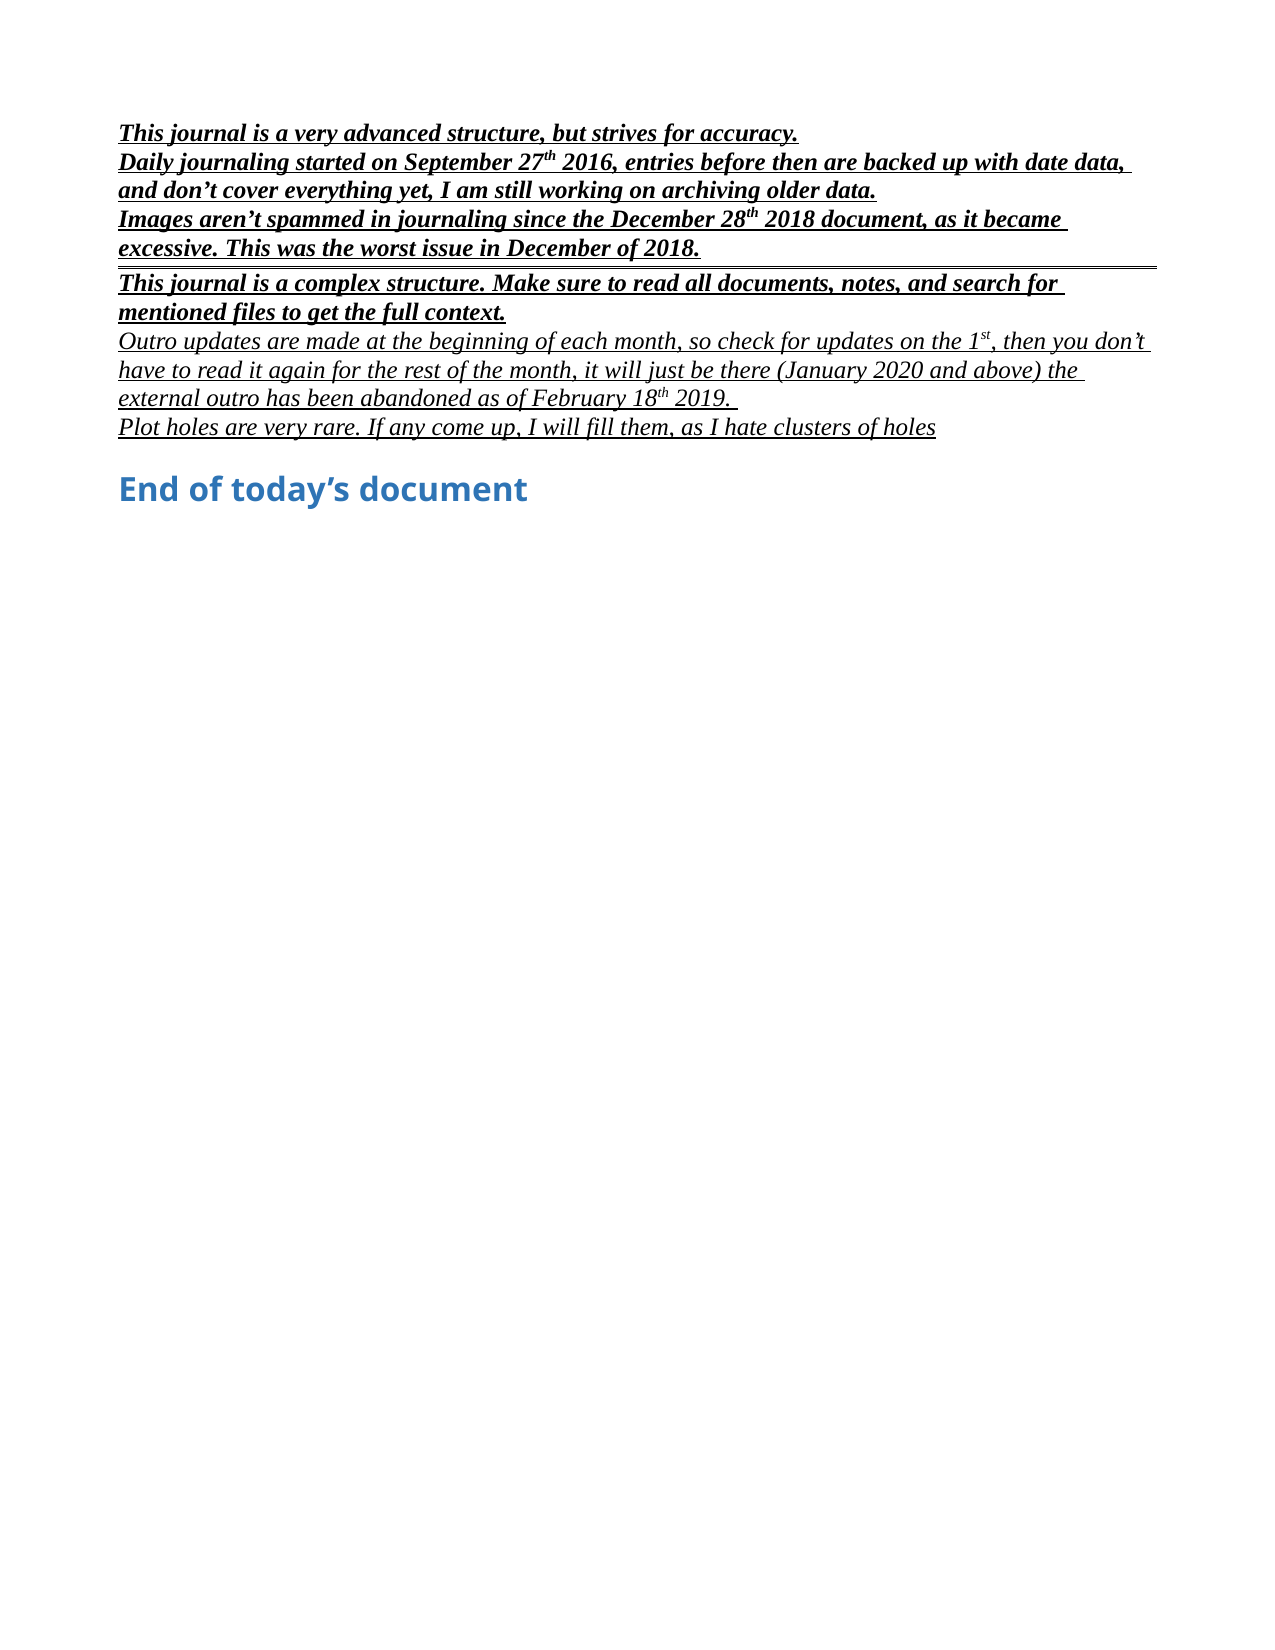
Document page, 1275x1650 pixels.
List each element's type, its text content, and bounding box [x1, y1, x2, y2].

text Daily journaling started on September 27th 2016, entries before then are backed up with date data, and don’t cover everything yet, I am still working on archiving older data. [118, 147, 1157, 204]
text Images aren’t spammed in journaling since the December 28th 2018 document, as it became excessive. This was the worst issue in December of 2018. [118, 204, 1157, 266]
subtitle End of today’s document [118, 466, 1157, 511]
text This journal is a complex structure. Make sure to read all documents, notes, and search for mentioned files to get the full context. [118, 269, 1157, 326]
text Outro updates are made at the beginning of each month, so check for updates on the 1st, then you don’t have to read it again for the rest of the month, it will just be there (January 2020 and above) the external outro has been abandoned as of February 18th 2019. [118, 326, 1157, 412]
text This journal is a very advanced structure, but strives for accuracy. [118, 118, 1157, 147]
text Plot holes are very rare. If any come up, I will fill them, as I hate clusters of holes [118, 412, 1157, 441]
